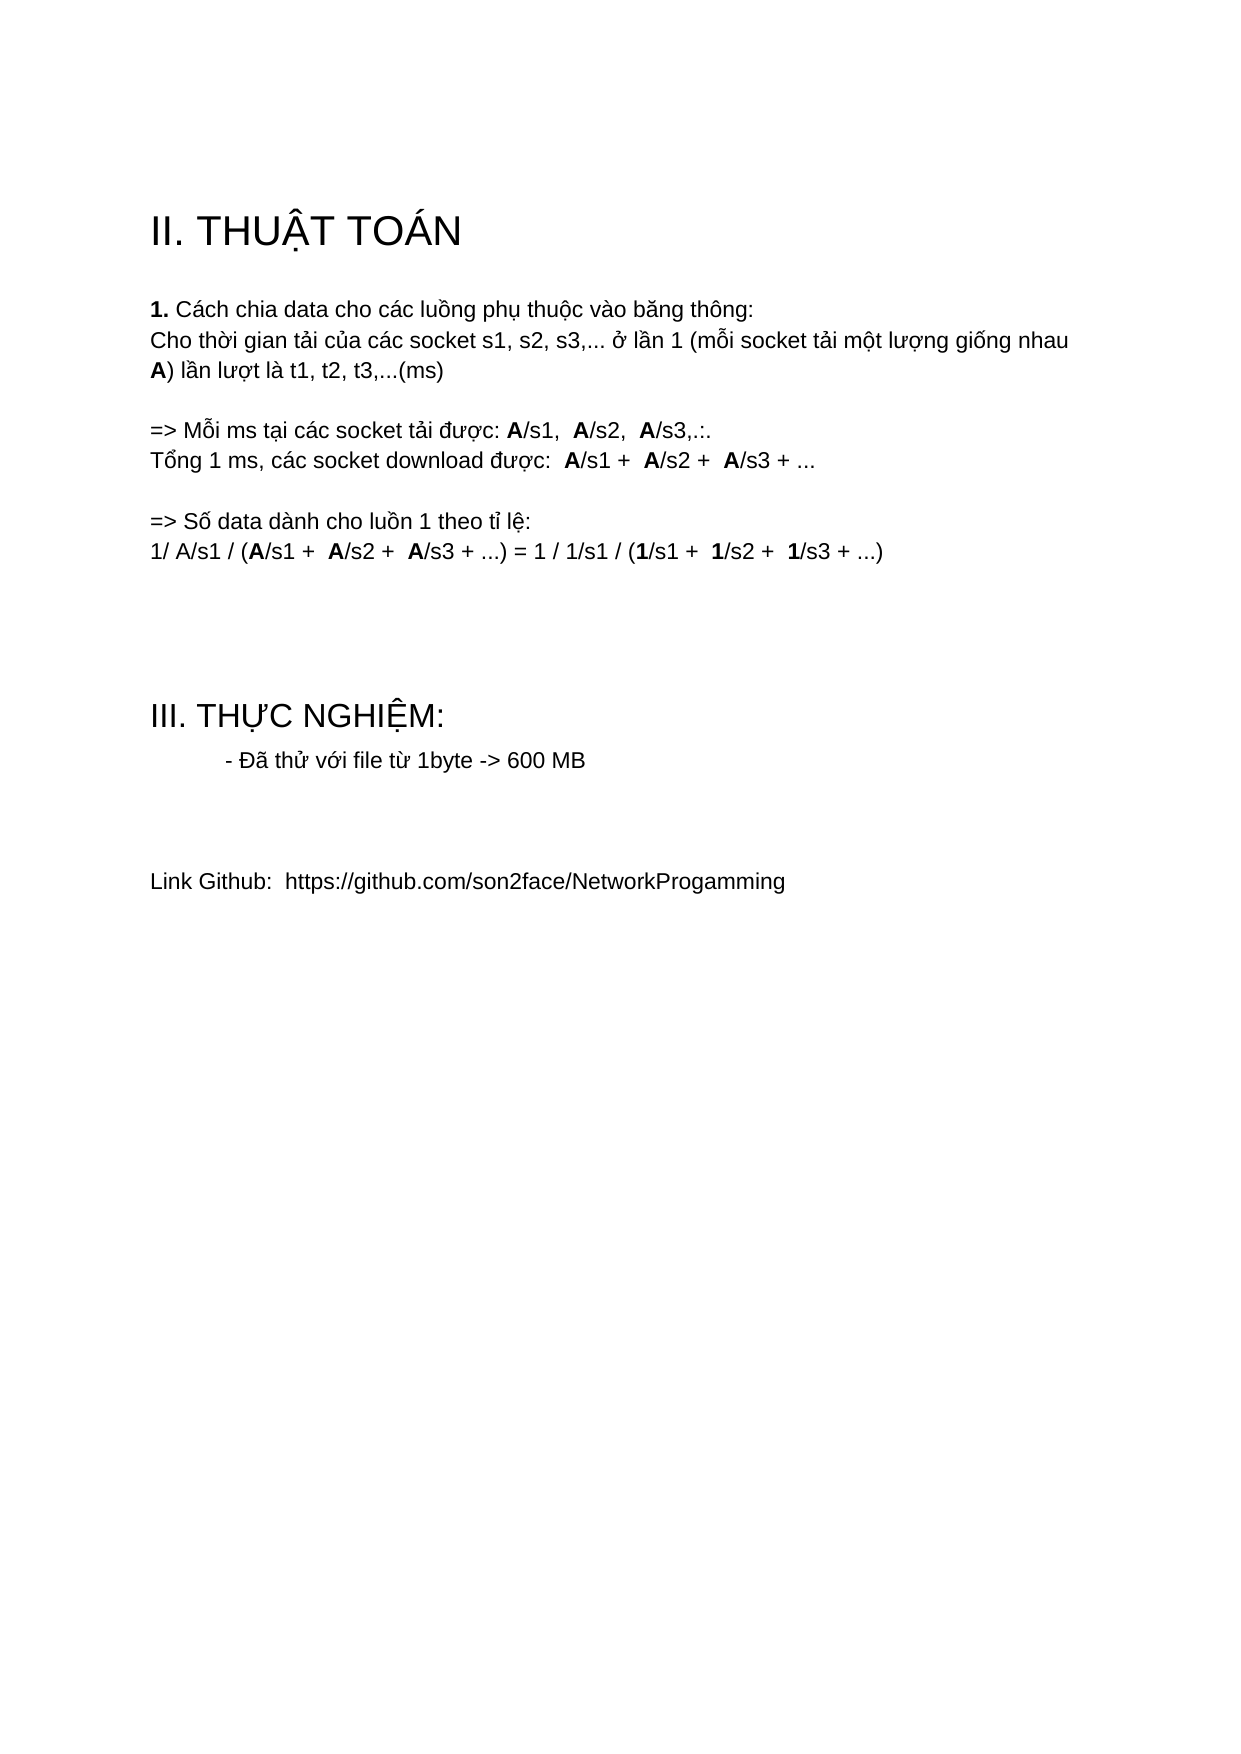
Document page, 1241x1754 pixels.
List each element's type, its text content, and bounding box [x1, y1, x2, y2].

text Link Github: https://github.com/son2face/NetworkProgamming [150, 808, 1090, 894]
text 1. Cách chia data cho các luồng phụ thuộc vào băng thông: [150, 296, 1090, 323]
text - Đã thử với file từ 1byte -> 600 MB [150, 747, 1090, 774]
subtitle II. THUẬT TOÁN [150, 206, 1090, 254]
text 1/ A/s1 / (A/s1 + A/s2 + A/s3 + ...) = 1 / 1/s1 / (1/s1 + 1/s2 + 1/s3 + ...) [150, 538, 1090, 564]
text Cho thời gian tải của các socket s1, s2, s3,... ở lần 1 (mỗi socket tải một lượng giống nhau A) lần lượt là t1, t2, t3,...(ms) [150, 327, 1090, 383]
text => Số data dành cho luồn 1 theo tỉ lệ: [150, 508, 1090, 534]
subtitle III. THỰC NGHIỆM: [150, 696, 1090, 735]
text => Mỗi ms tại các socket tải được: A/s1, A/s2, A/s3,.:. [150, 417, 1090, 444]
text Tổng 1 ms, các socket download được: A/s1 + A/s2 + A/s3 + ... [150, 447, 1090, 474]
